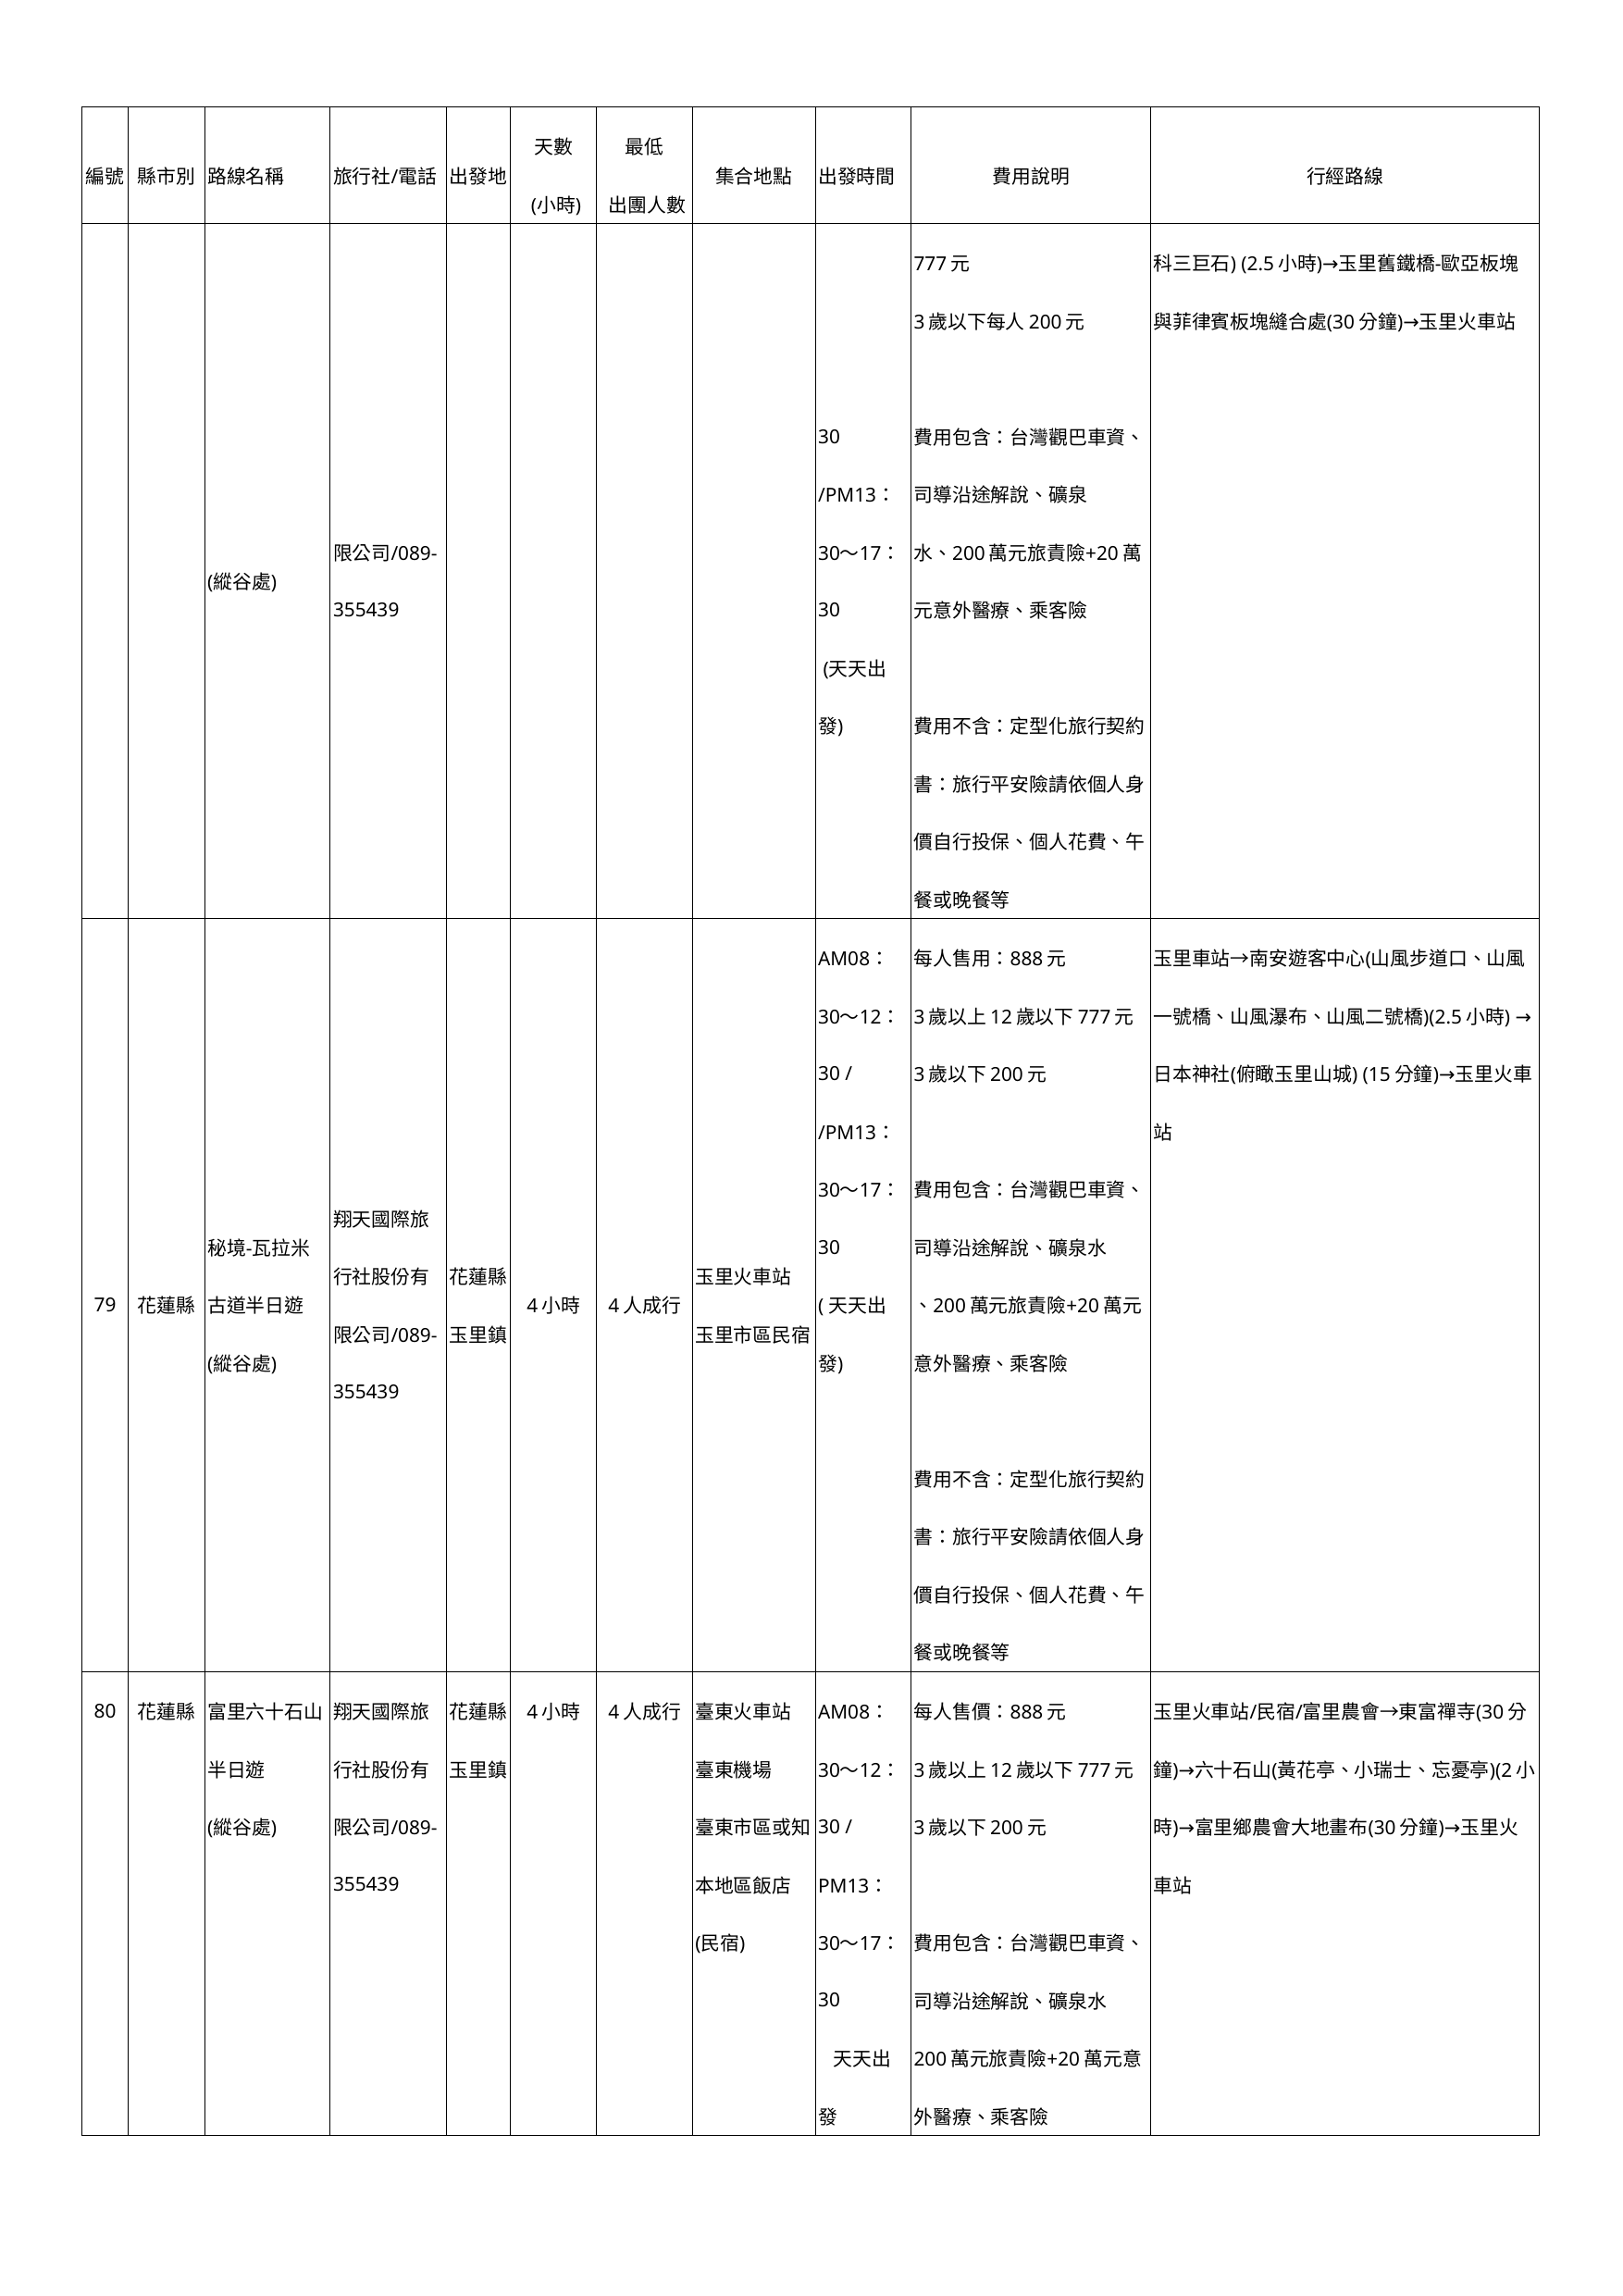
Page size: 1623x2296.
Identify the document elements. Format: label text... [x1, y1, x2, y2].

table_header 費用說明 [911, 107, 1150, 223]
table_cell 花蓮縣 [129, 919, 204, 1671]
table_cell 80 [82, 1672, 128, 2135]
table_header 天數 (小時) [511, 107, 596, 223]
table_cell 每人售用：888元 3歲以上12歲以下777元 3歲以下200元 費用包含：台灣觀巴車資、司導沿途解說、礦泉水 、200萬元旅責險+20萬元意外醫療、乘客險 費用不含：定型化旅行契約書：旅行平安險請依個人身價自行投保、個人花費、午餐或晚餐等 [911, 919, 1150, 1671]
table_header 路線名稱 [205, 107, 329, 223]
table_cell [447, 224, 510, 918]
table_cell 4人成行 [597, 1672, 692, 2135]
table_cell 每人售價：888元 3歲以上12歲以下777元 3歲以下200元 費用包含：台灣觀巴車資、司導沿途解說、礦泉水 200萬元旅責險+20萬元意外醫療、乘客險 [911, 1672, 1150, 2135]
table_cell 翔天國際旅行社股份有限公司/089-355439 [330, 1672, 446, 2135]
table_cell 4小時 [511, 1672, 596, 2135]
table_cell 4小時 [511, 919, 596, 1671]
table_cell [693, 224, 815, 918]
table_cell 秘境-瓦拉米古道半日遊 (縱谷處) [205, 919, 329, 1671]
table_cell 富里六十石山半日遊 (縱谷處) [205, 1672, 329, 2135]
table_cell [511, 224, 596, 918]
table_header 出發地 [447, 107, 510, 223]
table_cell 30 /PM13：30〜17：30 (天天出發) [816, 224, 911, 918]
table_header 行經路線 [1151, 107, 1539, 223]
table_cell 限公司/089-355439 [330, 224, 446, 918]
table_header 出發時間 [816, 107, 911, 223]
table_cell 79 [82, 919, 128, 1671]
table_cell 翔天國際旅行社股份有限公司/089-355439 [330, 919, 446, 1671]
table_header 旅行社/電話 [330, 107, 446, 223]
table_cell 4人成行 [597, 919, 692, 1671]
table_cell [129, 224, 204, 918]
table_cell [82, 224, 128, 918]
table_cell AM08：30～12：30 / PM13：30〜17：30 天天出發 [816, 1672, 911, 2135]
table_cell AM08：30～12：30 / /PM13：30〜17：30 ( 天天出發) [816, 919, 911, 1671]
table_cell 玉里火車站 玉里市區民宿 [693, 919, 815, 1671]
table_cell (縱谷處) [205, 224, 329, 918]
table_cell 花蓮縣 [129, 1672, 204, 2135]
table_cell 花蓮縣玉里鎮 [447, 1672, 510, 2135]
table_cell 玉里車站→南安遊客中心(山風步道口、山風一號橋、山風瀑布、山風二號橋)(2.5小時) →日本神社(俯瞰玉里山城) (15分鐘)→玉里火車站 [1151, 919, 1539, 1671]
table_header 最低 出團人數 [597, 107, 692, 223]
table_cell 花蓮縣玉里鎮 [447, 919, 510, 1671]
table_cell 科三巨石) (2.5小時)→玉里舊鐵橋-歐亞板塊與菲律賓板塊縫合處(30分鐘)→玉里火車站 [1151, 224, 1539, 918]
table_cell 臺東火車站 臺東機場 臺東市區或知本地區飯店(民宿) [693, 1672, 815, 2135]
table_cell [597, 224, 692, 918]
table_cell 777元 3歲以下每人200元 費用包含：台灣觀巴車資、司導沿途解說、礦泉水、200萬元旅責險+20萬元意外醫療、乘客險 費用不含：定型化旅行契約書：旅行平安險請依個人身價自行投保、個人花費、午餐或晚餐等 [911, 224, 1150, 918]
table_header 縣市別 [129, 107, 204, 223]
table_header 集合地點 [693, 107, 815, 223]
table_header 編號 [82, 107, 128, 223]
table_cell 玉里火車站/民宿/富里農會→東富禪寺(30分鐘)→六十石山(黃花亭、小瑞士、忘憂亭)(2小時)→富里鄉農會大地畫布(30分鐘)→玉里火車站 [1151, 1672, 1539, 2135]
